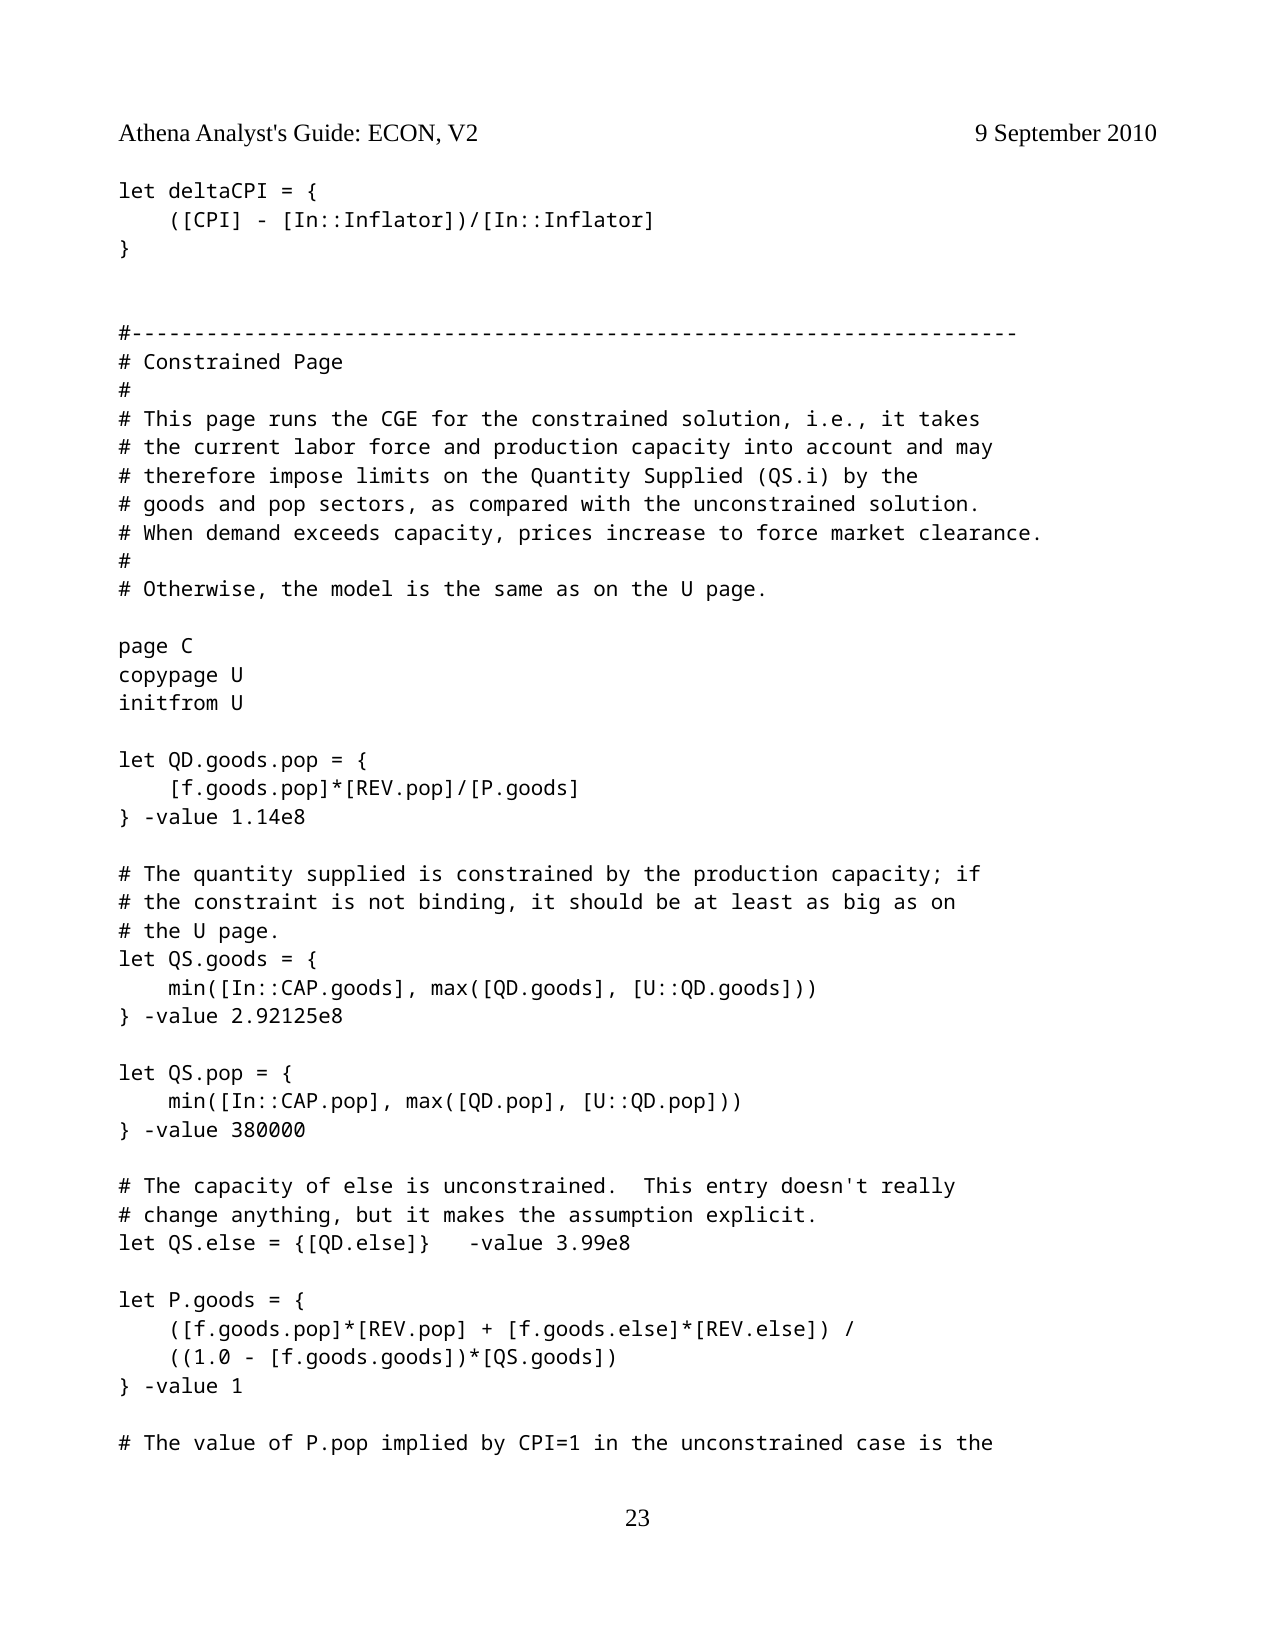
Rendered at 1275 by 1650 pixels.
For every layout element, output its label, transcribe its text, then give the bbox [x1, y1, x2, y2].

text } [118, 233, 1157, 262]
text # goods and pop sectors, as compared with the unconstrained solution. [118, 489, 1157, 518]
text ([CPI] - [In::Inflator])/[In::Inflator] [118, 205, 1157, 233]
text # The value of P.pop implied by CPI=1 in the unconstrained case is the [118, 1428, 1157, 1456]
text # the constraint is not binding, it should be at least as big as on [118, 887, 1157, 916]
text ([f.goods.pop]*[REV.pop] + [f.goods.else]*[REV.else]) / [118, 1314, 1157, 1342]
text let QS.goods = { [118, 944, 1157, 973]
text # The quantity supplied is constrained by the production capacity; if [118, 859, 1157, 887]
text #----------------------------------------------------------------------- [118, 318, 1157, 347]
text } -value 1.14e8 [118, 802, 1157, 830]
text # When demand exceeds capacity, prices increase to force market clearance. [118, 518, 1157, 546]
text # The capacity of else is unconstrained. This entry doesn't really [118, 1172, 1157, 1200]
text # [118, 375, 1157, 404]
text copypage U [118, 660, 1157, 688]
text let QS.else = {[QD.else]} -value 3.99e8 [118, 1228, 1157, 1257]
text [f.goods.pop]*[REV.pop]/[P.goods] [118, 773, 1157, 802]
text # Otherwise, the model is the same as on the U page. [118, 574, 1157, 603]
text let QS.pop = { [118, 1058, 1157, 1086]
text # Constrained Page [118, 347, 1157, 375]
text page C [118, 631, 1157, 660]
text } -value 380000 [118, 1115, 1157, 1143]
text min([In::CAP.pop], max([QD.pop], [U::QD.pop])) [118, 1086, 1157, 1115]
text let P.goods = { [118, 1285, 1157, 1314]
text # the U page. [118, 916, 1157, 944]
text # the current labor force and production capacity into account and may [118, 432, 1157, 461]
text min([In::CAP.goods], max([QD.goods], [U::QD.goods])) [118, 973, 1157, 1001]
text # This page runs the CGE for the constrained solution, i.e., it takes [118, 404, 1157, 432]
text } -value 2.92125e8 [118, 1001, 1157, 1029]
text ((1.0 - [f.goods.goods])*[QS.goods]) [118, 1342, 1157, 1371]
text } -value 1 [118, 1371, 1157, 1399]
text let deltaCPI = { [118, 176, 1157, 205]
text # therefore impose limits on the Quantity Supplied (QS.i) by the [118, 461, 1157, 489]
text # [118, 546, 1157, 574]
text # change anything, but it makes the assumption explicit. [118, 1200, 1157, 1228]
text initfrom U [118, 688, 1157, 717]
text let QD.goods.pop = { [118, 745, 1157, 773]
